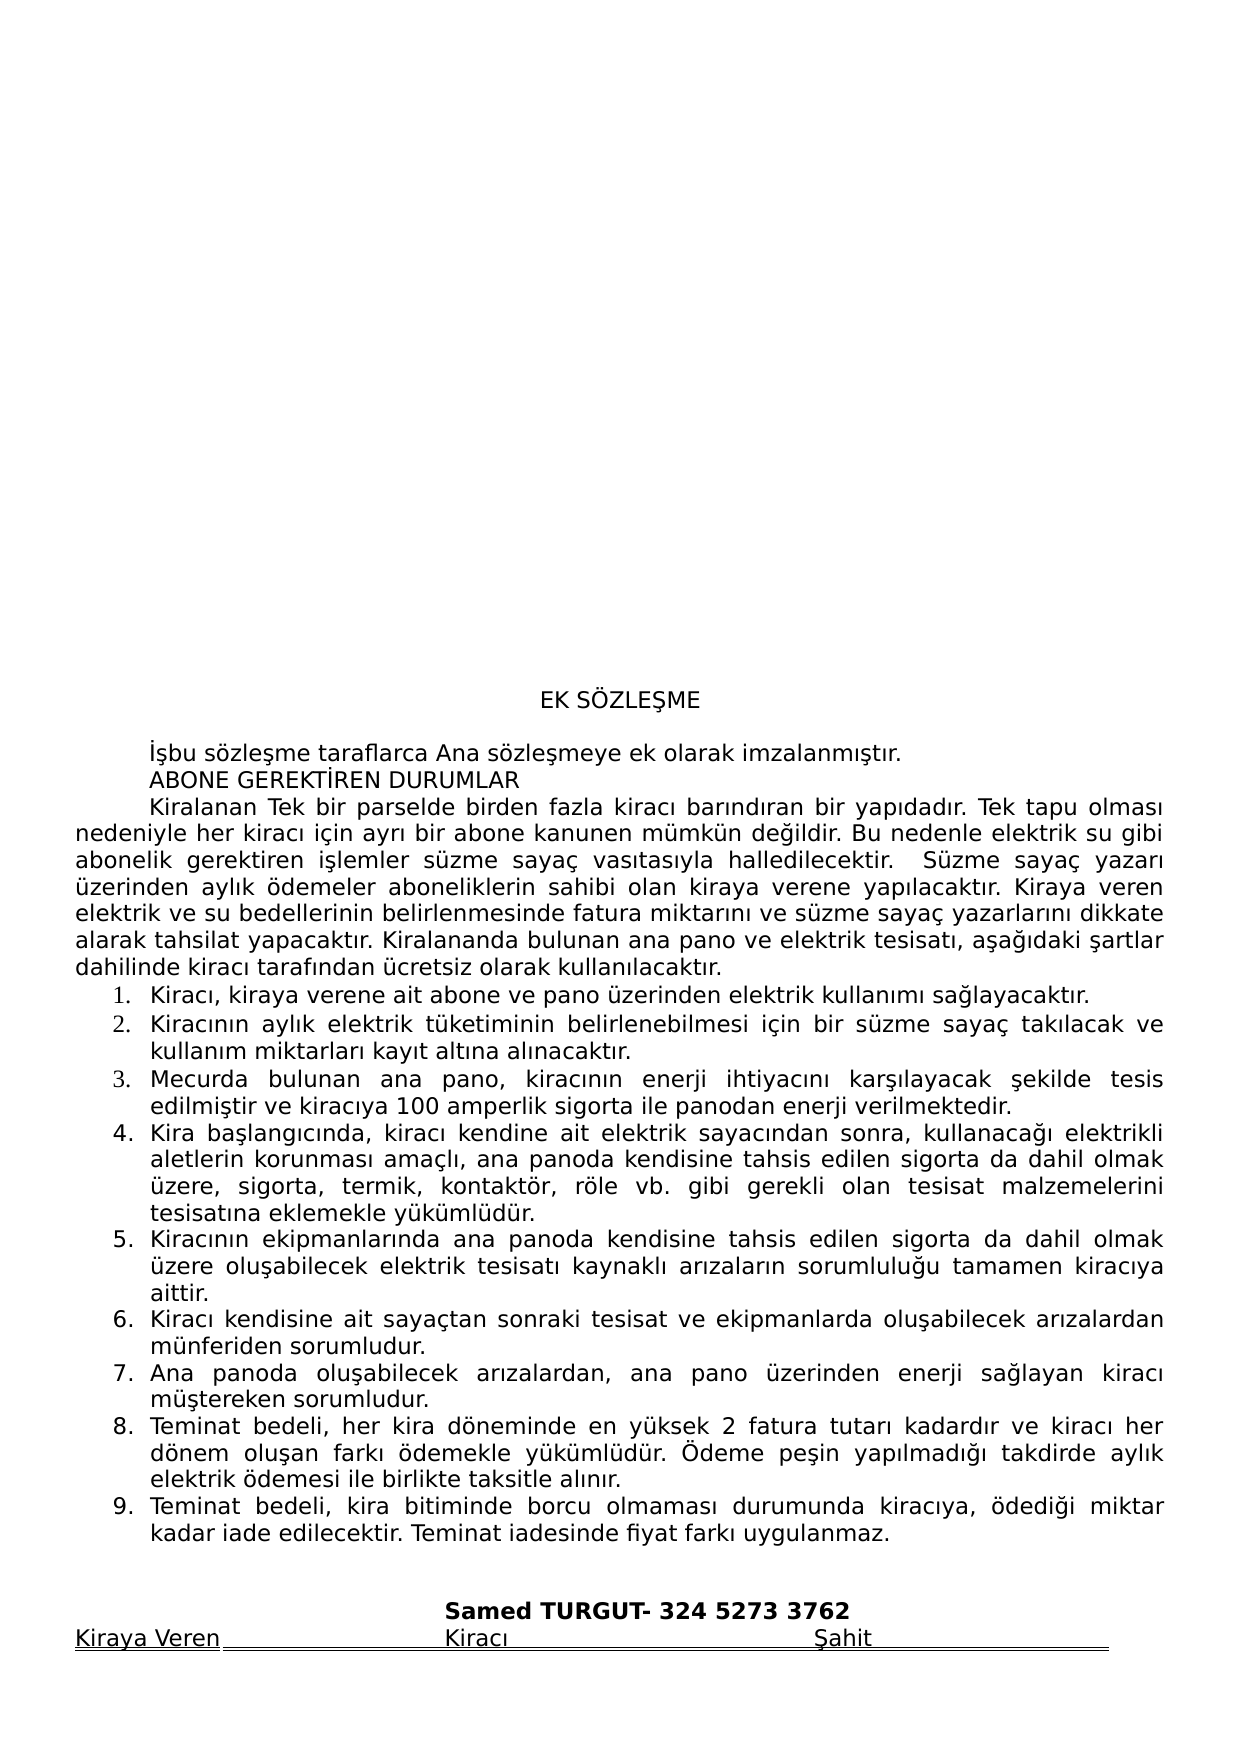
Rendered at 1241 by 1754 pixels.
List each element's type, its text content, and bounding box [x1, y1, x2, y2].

list Kiracının aylık elektrik tüketiminin belirlenebilmesi için bir süzme sayaç takılacak ve kullanım miktarları kayıt altına alınacaktır. [112, 1009, 1165, 1064]
list Teminat bedeli, her kira döneminde en yüksek 2 fatura tutarı kadardır ve kiracı her dönem oluşan farkı ödemekle yükümlüdür. Ödeme peşin yapılmadığı takdirde aylık elektrik ödemesi ile birlikte taksitle alınır. [112, 1413, 1165, 1493]
text Kiralanan Tek bir parselde birden fazla kiracı barındıran bir yapıdadır. Tek tapu olması nedeniyle her kiracı için ayrı bir abone kanunen mümkün değildir. Bu nedenle elektrik su gibi abonelik gerektiren işlemler süzme sayaç vasıtasıyla halledilecektir. Süzme sayaç yazarı üzerinden aylık ödemeler aboneliklerin sahibi olan kiraya verene yapılacaktır. Kiraya veren elektrik ve su bedellerinin belirlenmesinde fatura miktarını ve süzme sayaç yazarlarını dikkate alarak tahsilat yapacaktır. Kiralananda bulunan ana pano ve elektrik tesisatı, aşağıdaki şartlar dahilinde kiracı tarafından ücretsiz olarak kullanılacaktır. [75, 794, 1165, 980]
list Kiracı kendisine ait sayaçtan sonraki tesisat ve ekipmanlarda oluşabilecek arızalardan münferiden sorumludur. [112, 1307, 1165, 1360]
list Teminat bedeli, kira bitiminde borcu olmaması durumunda kiracıya, ödediği miktar kadar iade edilecektir. Teminat iadesinde fiyat farkı uygulanmaz. [112, 1493, 1165, 1547]
text EK SÖZLEŞME [75, 687, 1165, 714]
list Kiracı, kiraya verene ait abone ve pano üzerinden elektrik kullanımı sağlayacaktır. [112, 980, 1165, 1009]
list Kiracının ekipmanlarında ana panoda kendisine tahsis edilen sigorta da dahil olmak üzere oluşabilecek elektrik tesisatı kaynaklı arızaların sorumluluğu tamamen kiracıya aittir. [112, 1227, 1165, 1307]
list Mecurda bulunan ana pano, kiracının enerji ihtiyacını karşılayacak şekilde tesis edilmiştir ve kiracıya 100 amperlik sigorta ile panodan enerji verilmektedir. [112, 1064, 1165, 1120]
list Kira başlangıcında, kiracı kendine ait elektrik sayacından sonra, kullanacağı elektrikli aletlerin korunması amaçlı, ana panoda kendisine tahsis edilen sigorta da dahil olmak üzere, sigorta, termik, kontaktör, röle vb. gibi gerekli olan tesisat malzemelerini tesisatına eklemekle yükümlüdür. [112, 1120, 1165, 1227]
list Ana panoda oluşabilecek arızalardan, ana pano üzerinden enerji sağlayan kiracı müştereken sorumludur. [112, 1360, 1165, 1413]
text İşbu sözleşme taraflarca Ana sözleşmeye ek olarak imzalanmıştır. [75, 740, 1165, 767]
text ABONE GEREKTİREN DURUMLAR [75, 767, 1165, 794]
